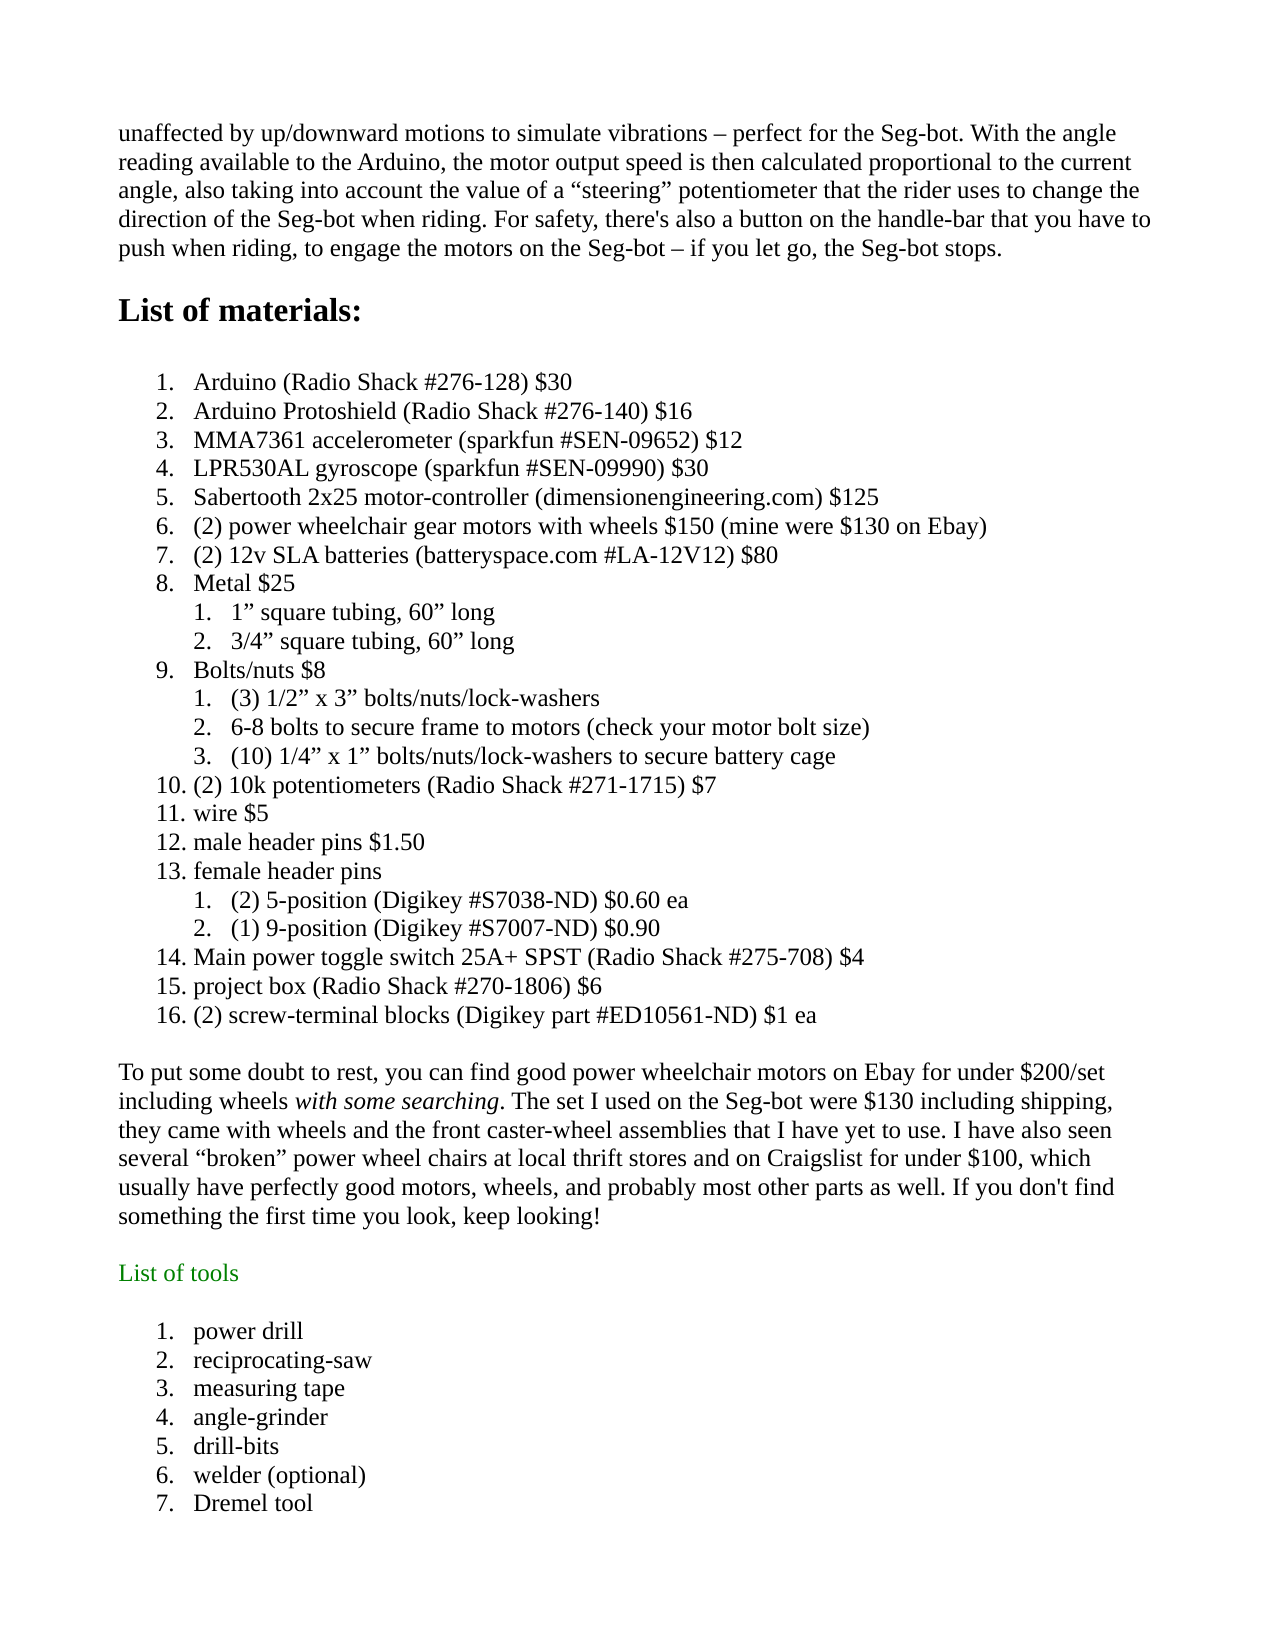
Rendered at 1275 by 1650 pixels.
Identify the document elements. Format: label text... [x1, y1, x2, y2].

list (10) 1/4” x 1” bolts/nuts/lock-washers to secure battery cage [193, 741, 1157, 770]
list (2) 12v SLA batteries (batteryspace.com #LA-12V12) $80 [156, 540, 1157, 568]
list Main power toggle switch 25A+ SPST (Radio Shack #275-708) $4 [156, 942, 1157, 971]
text List of tools [118, 1258, 1157, 1287]
list MMA7361 accelerometer (sparkfun #SEN-09652) $12 [156, 425, 1157, 453]
list welder (optional) [156, 1460, 1157, 1488]
text To put some doubt to rest, you can find good power wheelchair motors on Ebay for under $200/set including wheels with some searching. The set I used on the Seg-bot were $130 including shipping, they came with wheels and the front caster-wheel assemblies that I have yet to use. I have also seen several “broken” power wheel chairs at local thrift stores and on Craigslist for under $100, which usually have perfectly good motors, wheels, and probably most other parts as well. If you don't find something the first time you look, keep looking! [118, 1057, 1157, 1230]
list project box (Radio Shack #270-1806) $6 [156, 971, 1157, 1000]
list (2) screw-terminal blocks (Digikey part #ED10561-ND) $1 ea [156, 1000, 1157, 1028]
text List of materials: [118, 291, 1157, 329]
list 3/4” square tubing, 60” long [193, 626, 1157, 655]
list (1) 9-position (Digikey #S7007-ND) $0.90 [193, 913, 1157, 942]
list 6-8 bolts to secure frame to motors (check your motor bolt size) [193, 712, 1157, 741]
list (2) 10k potentiometers (Radio Shack #271-1715) $7 [156, 770, 1157, 798]
list wire $5 [156, 798, 1157, 827]
list drill-bits [156, 1431, 1157, 1460]
list Metal $25 [156, 568, 1157, 597]
text unaffected by up/downward motions to simulate vibrations – perfect for the Seg-bot. With the angle reading available to the Arduino, the motor output speed is then calculated proportional to the current angle, also taking into account the value of a “steering” potentiometer that the rider uses to change the direction of the Seg-bot when riding. For safety, there's also a button on the handle-bar that you have to push when riding, to engage the motors on the Seg-bot – if you let go, the Seg-bot stops. [118, 118, 1157, 262]
list power drill [156, 1316, 1157, 1345]
list Arduino Protoshield (Radio Shack #276-140) $16 [156, 396, 1157, 425]
list male header pins $1.50 [156, 827, 1157, 856]
list Bolts/nuts $8 [156, 655, 1157, 683]
list Sabertooth 2x25 motor-controller (dimensionengineering.com) $125 [156, 482, 1157, 511]
list (2) 5-position (Digikey #S7038-ND) $0.60 ea [193, 885, 1157, 913]
list (3) 1/2” x 3” bolts/nuts/lock-washers [193, 683, 1157, 712]
list Arduino (Radio Shack #276-128) $30 [156, 367, 1157, 396]
list Dremel tool [156, 1488, 1157, 1517]
list measuring tape [156, 1373, 1157, 1402]
list female header pins [156, 856, 1157, 885]
list angle-grinder [156, 1402, 1157, 1431]
list reciprocating-saw [156, 1345, 1157, 1373]
list LPR530AL gyroscope (sparkfun #SEN-09990) $30 [156, 453, 1157, 482]
list (2) power wheelchair gear motors with wheels $150 (mine were $130 on Ebay) [156, 511, 1157, 540]
list 1” square tubing, 60” long [193, 597, 1157, 626]
